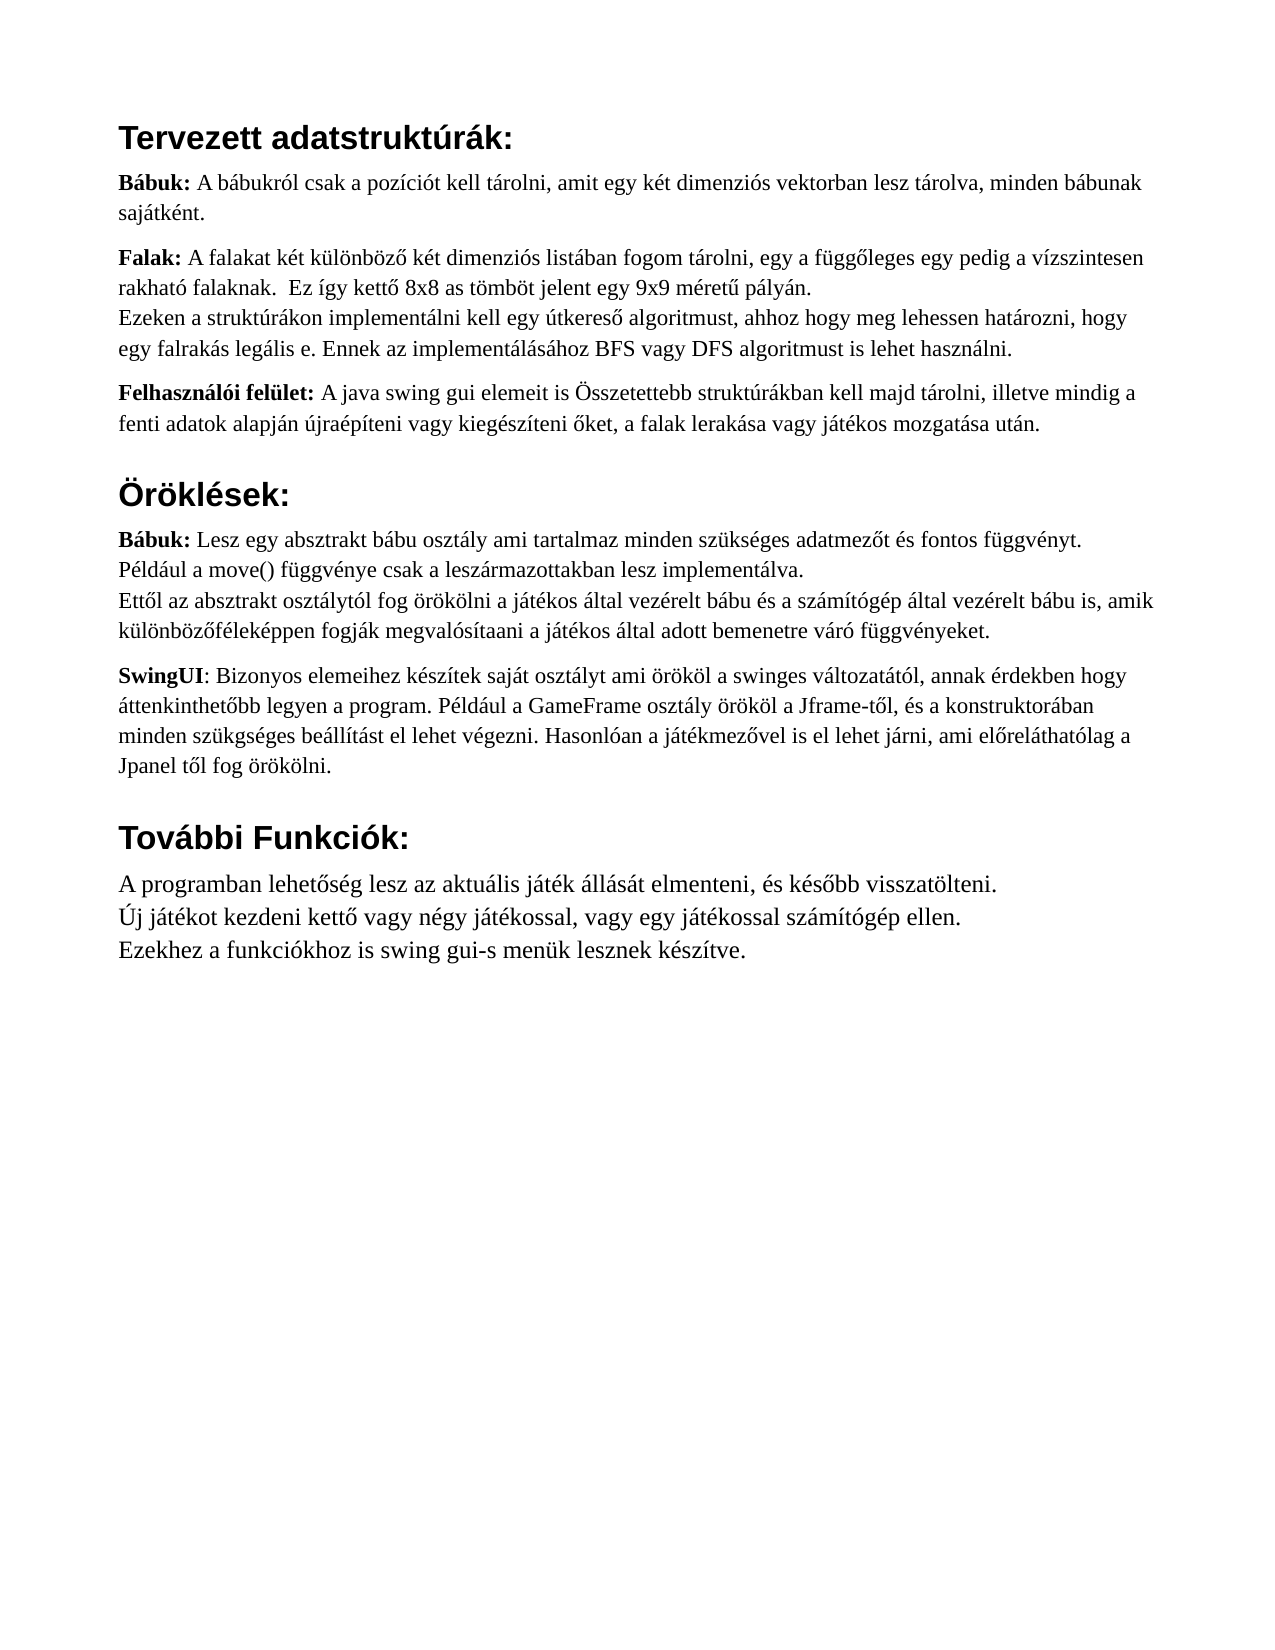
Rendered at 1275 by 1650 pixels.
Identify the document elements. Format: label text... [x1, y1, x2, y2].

text Bábuk: A bábukról csak a pozíciót kell tárolni, amit egy két dimenziós vektorban lesz tárolva, minden bábunak sajátként. [118, 169, 1157, 226]
subtitle További Funkciók: [118, 818, 1157, 856]
text A programban lehetőség lesz az aktuális játék állását elmenteni, és később visszatölteni. Új játékot kezdeni kettő vagy négy játékossal, vagy egy játékossal számítógép ellen. Ezekhez a funkciókhoz is swing gui-s menük lesznek készítve. [118, 869, 1157, 964]
subtitle Tervezett adatstruktúrák: [118, 118, 1157, 157]
subtitle Öröklések: [118, 475, 1157, 514]
text Bábuk: Lesz egy absztrakt bábu osztály ami tartalmaz minden szükséges adatmezőt és fontos függvényt. Például a move() függvénye csak a leszármazottakban lesz implementálva. Ettől az absztrakt osztálytól fog örökölni a játékos által vezérelt bábu és a számítógép által vezérelt bábu is, amik különbözőféleképpen fogják megvalósítaani a játékos által adott bemenetre váró függvényeket. [118, 526, 1157, 643]
text Falak: A falakat két különböző két dimenziós listában fogom tárolni, egy a függőleges egy pedig a vízszintesen rakható falaknak. Ez így kettő 8x8 as tömböt jelent egy 9x9 méretű pályán. Ezeken a struktúrákon implementálni kell egy útkereső algoritmust, ahhoz hogy meg lehessen határozni, hogy egy falrakás legális e. Ennek az implementálásához BFS vagy DFS algoritmust is lehet használni. [118, 244, 1157, 361]
text Felhasználói felület: A java swing gui elemeit is Összetettebb struktúrákban kell majd tárolni, illetve mindig a fenti adatok alapján újraépíteni vagy kiegészíteni őket, a falak lerakása vagy játékos mozgatása után. [118, 379, 1157, 436]
text SwingUI: Bizonyos elemeihez készítek saját osztályt ami örököl a swinges változatától, annak érdekben hogy áttenkinthetőbb legyen a program. Például a GameFrame osztály örököl a Jframe-től, és a konstruktorában minden szükgséges beállítást el lehet végezni. Hasonlóan a játékmezővel is el lehet járni, ami előreláthatólag a Jpanel től fog örökölni. [118, 662, 1157, 779]
